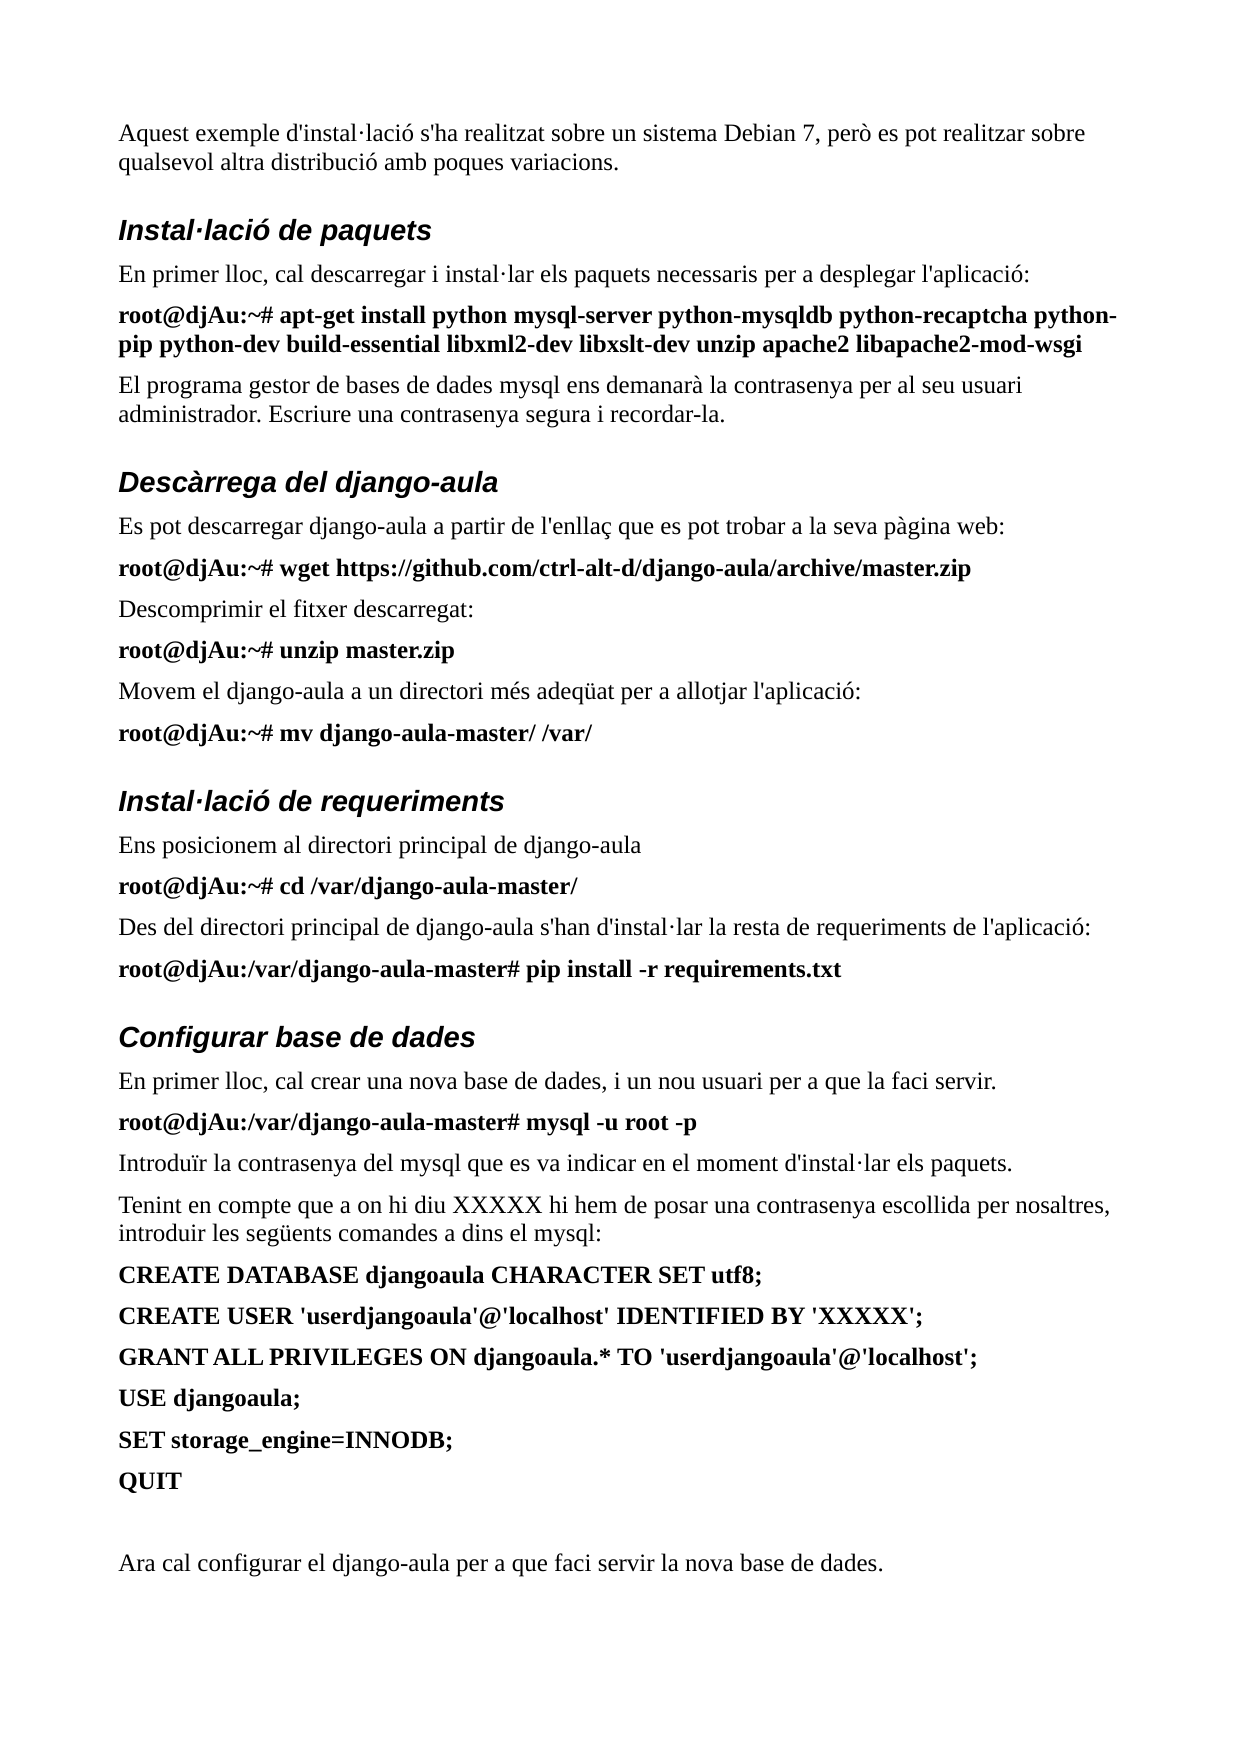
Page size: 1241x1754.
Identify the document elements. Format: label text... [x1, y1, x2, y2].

text Introduïr la contrasenya del mysql que es va indicar en el moment d'instal·lar els paquets. [118, 1148, 1122, 1177]
text root@djAu:~# wget https://github.com/ctrl-alt-d/django-aula/archive/master.zip [118, 553, 1122, 581]
text Tenint en compte que a on hi diu XXXXX hi hem de posar una contrasenya escollida per nosaltres, introduir les següents comandes a dins el mysql: [118, 1190, 1122, 1247]
text Ens posicionem al directori principal de django-aula [118, 830, 1122, 859]
text El programa gestor de bases de dades mysql ens demanarà la contrasenya per al seu usuari administrador. Escriure una contrasenya segura i recordar-la. [118, 370, 1122, 428]
text Des del directori principal de django-aula s'han d'instal·lar la resta de requeriments de l'aplicació: [118, 912, 1122, 941]
text root@djAu:~# unzip master.zip [118, 635, 1122, 664]
subtitle Configurar base de dades [118, 1020, 1122, 1053]
text GRANT ALL PRIVILEGES ON djangoaula.* TO 'userdjangoaula'@'localhost'; [118, 1342, 1122, 1371]
text root@djAu:/var/django-aula-master# mysql -u root -p [118, 1107, 1122, 1136]
text CREATE DATABASE djangoaula CHARACTER SET utf8; [118, 1260, 1122, 1288]
text CREATE USER 'userdjangoaula'@'localhost' IDENTIFIED BY 'XXXXX'; [118, 1301, 1122, 1330]
text root@djAu:~# mv django-aula-master/ /var/ [118, 718, 1122, 746]
subtitle Descàrrega del django-aula [118, 465, 1122, 499]
text Aquest exemple d'instal·lació s'ha realitzat sobre un sistema Debian 7, però es pot realitzar sobre qualsevol altra distribució amb poques variacions. [118, 118, 1122, 176]
text Movem el django-aula a un directori més adeqüat per a allotjar l'aplicació: [118, 676, 1122, 705]
text En primer lloc, cal crear una nova base de dades, i un nou usuari per a que la faci servir. [118, 1066, 1122, 1095]
subtitle Instal·lació de requeriments [118, 784, 1122, 817]
text root@djAu:~# cd /var/django-aula-master/ [118, 871, 1122, 900]
text Ara cal configurar el django-aula per a que faci servir la nova base de dades. [118, 1548, 1122, 1577]
text root@djAu:~# apt-get install python mysql-server python-mysqldb python-recaptcha python-pip python-dev build-essential libxml2-dev libxslt-dev unzip apache2 libapache2-mod-wsgi [118, 300, 1122, 358]
text USE djangoaula; [118, 1383, 1122, 1412]
text SET storage_engine=INNODB; [118, 1425, 1122, 1453]
subtitle Instal·lació de paquets [118, 213, 1122, 247]
text QUIT [118, 1466, 1122, 1495]
text Es pot descarregar django-aula a partir de l'enllaç que es pot trobar a la seva pàgina web: [118, 511, 1122, 540]
text En primer lloc, cal descarregar i instal·lar els paquets necessaris per a desplegar l'aplicació: [118, 259, 1122, 288]
text Descomprimir el fitxer descarregat: [118, 594, 1122, 623]
text root@djAu:/var/django-aula-master# pip install -r requirements.txt [118, 954, 1122, 982]
